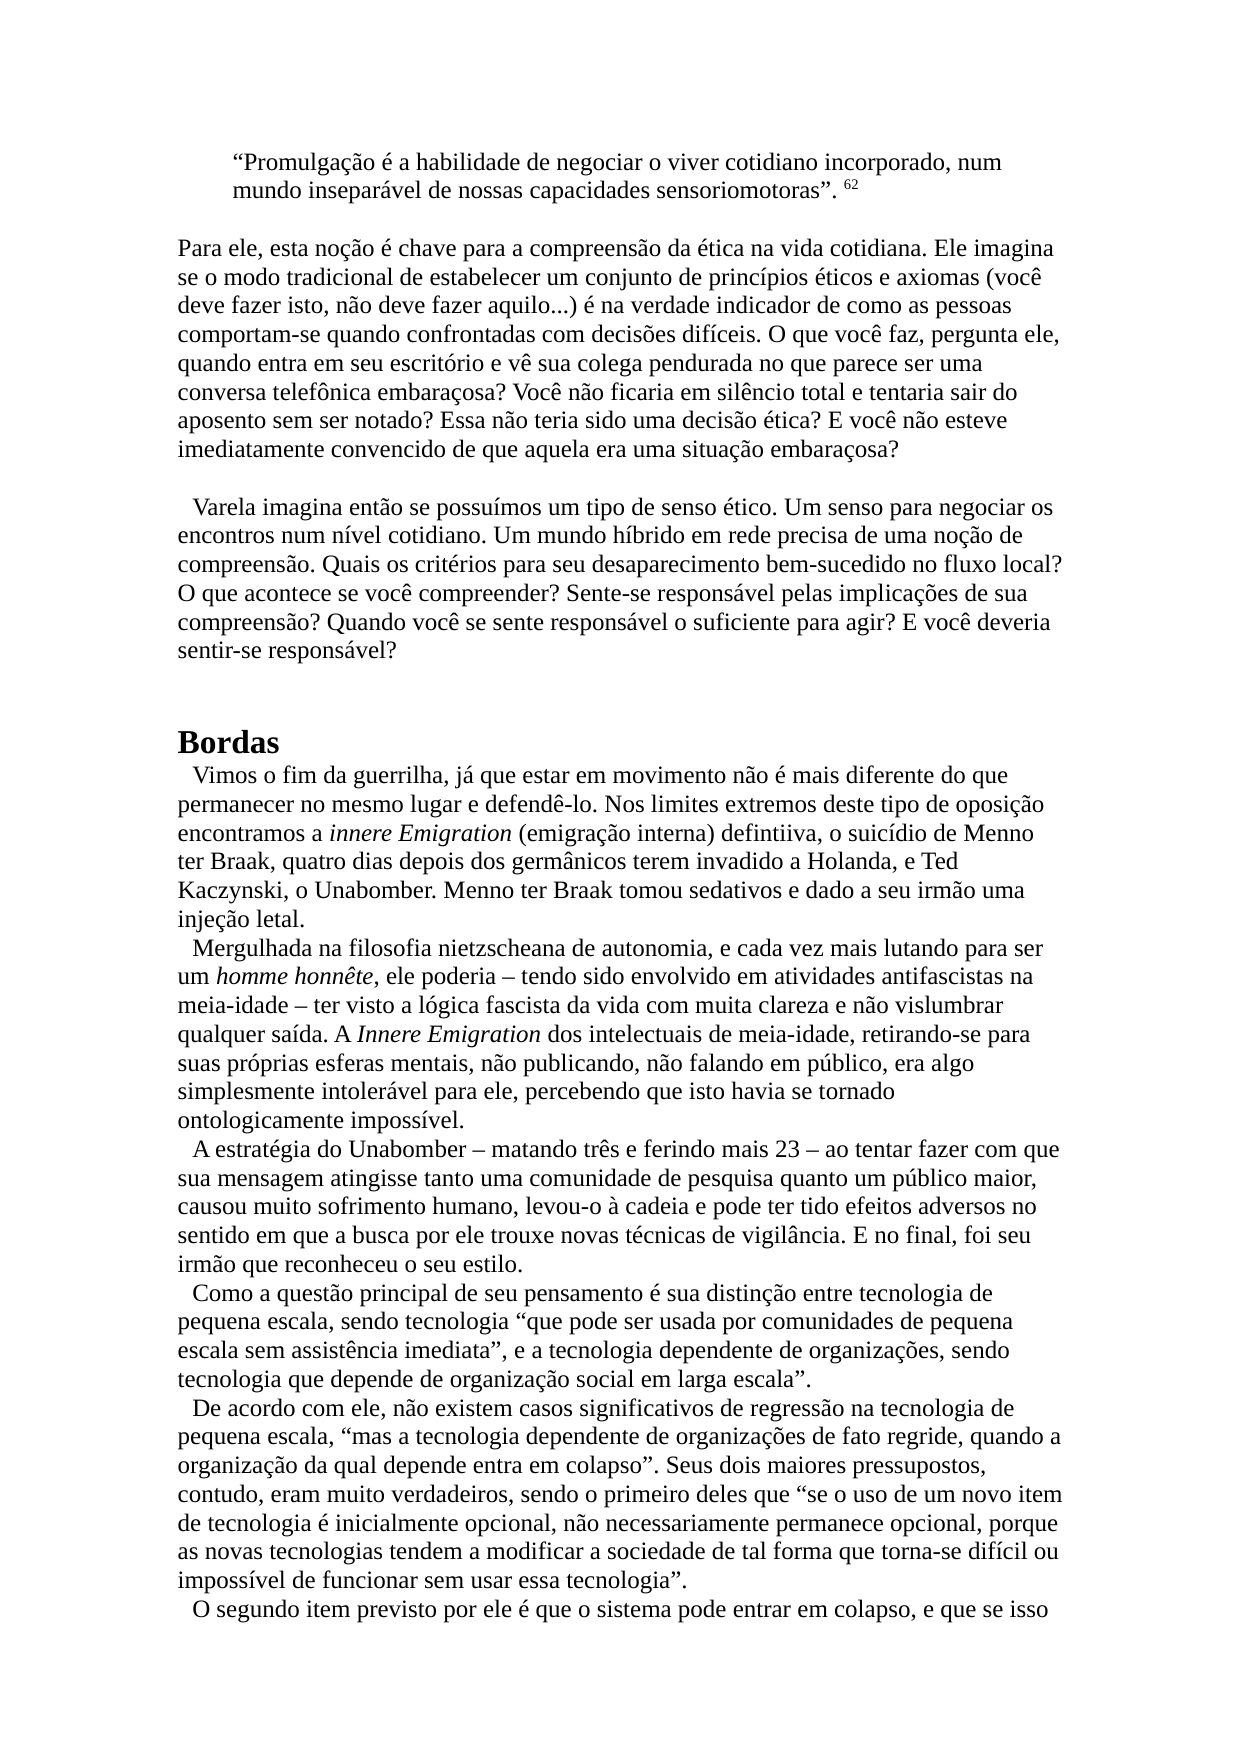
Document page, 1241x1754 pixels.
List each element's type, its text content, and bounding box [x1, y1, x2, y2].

text Como a questão principal de seu pensamento é sua distinção entre tecnologia de pequena escala, sendo tecnologia “que pode ser usada por comunidades de pequena escala sem assistência imediata”, e a tecnologia dependente de organizações, sendo tecnologia que depende de organização social em larga escala”. [177, 1278, 1063, 1393]
text Bordas [177, 722, 1063, 760]
text Para ele, esta noção é chave para a compreensão da ética na vida cotidiana. Ele imagina se o modo tradicional de estabelecer um conjunto de princípios éticos e axiomas (você deve fazer isto, não deve fazer aquilo...) é na verdade indicador de como as pessoas comportam-se quando confrontadas com decisões difíceis. O que você faz, pergunta ele, quando entra em seu escritório e vê sua colega pendurada no que parece ser uma conversa telefônica embaraçosa? Você não ficaria em silêncio total e tentaria sair do aposento sem ser notado? Essa não teria sido uma decisão ética? E você não esteve imediatamente convencido de que aquela era uma situação embaraçosa? [177, 233, 1063, 463]
text Mergulhada na filosofia nietzscheana de autonomia, e cada vez mais lutando para ser um homme honnête, ele poderia – tendo sido envolvido em atividades antifascistas na meia-idade – ter visto a lógica fascista da vida com muita clareza e não vislumbrar qualquer saída. A Innere Emigration dos intelectuais de meia-idade, retirando-se para suas próprias esferas mentais, não publicando, não falando em público, era algo simplesmente intolerável para ele, percebendo que isto havia se tornado ontologicamente impossível. [177, 933, 1063, 1134]
text Vimos o fim da guerrilha, já que estar em movimento não é mais diferente do que permanecer no mesmo lugar e defendê-lo. Nos limites extremos deste tipo de oposição encontramos a innere Emigration (emigração interna) defintiiva, o suicídio de Menno ter Braak, quatro dias depois dos germânicos terem invadido a Holanda, e Ted Kaczynski, o Unabomber. Menno ter Braak tomou sedativos e dado a seu irmão uma injeção letal. [177, 760, 1063, 933]
text De acordo com ele, não existem casos significativos de regressão na tecnologia de pequena escala, “mas a tecnologia dependente de organizações de fato regride, quando a organização da qual depende entra em colapso”. Seus dois maiores pressupostos, contudo, eram muito verdadeiros, sendo o primeiro deles que “se o uso de um novo item de tecnologia é inicialmente opcional, não necessariamente permanece opcional, porque as novas tecnologias tendem a modificar a sociedade de tal forma que torna-se difícil ou impossível de funcionar sem usar essa tecnologia”. [177, 1393, 1063, 1594]
text Varela imagina então se possuímos um tipo de senso ético. Um senso para negociar os encontros num nível cotidiano. Um mundo híbrido em rede precisa de uma noção de compreensão. Quais os critérios para seu desaparecimento bem-sucedido no fluxo local? O que acontece se você compreender? Sente-se responsável pelas implicações de sua compreensão? Quando você se sente responsável o suficiente para agir? E você deveria sentir-se responsável? [177, 492, 1063, 664]
text O segundo item previsto por ele é que o sistema pode entrar em colapso, e que se isso [177, 1594, 1063, 1623]
text “Promulgação é a habilidade de negociar o viver cotidiano incorporado, num mundo inseparável de nossas capacidades sensoriomotoras”. 62 [232, 147, 1063, 204]
text A estratégia do Unabomber – matando três e ferindo mais 23 – ao tentar fazer com que sua mensagem atingisse tanto uma comunidade de pesquisa quanto um público maior, causou muito sofrimento humano, levou-o à cadeia e pode ter tido efeitos adversos no sentido em que a busca por ele trouxe novas técnicas de vigilância. E no final, foi seu irmão que reconheceu o seu estilo. [177, 1134, 1063, 1278]
